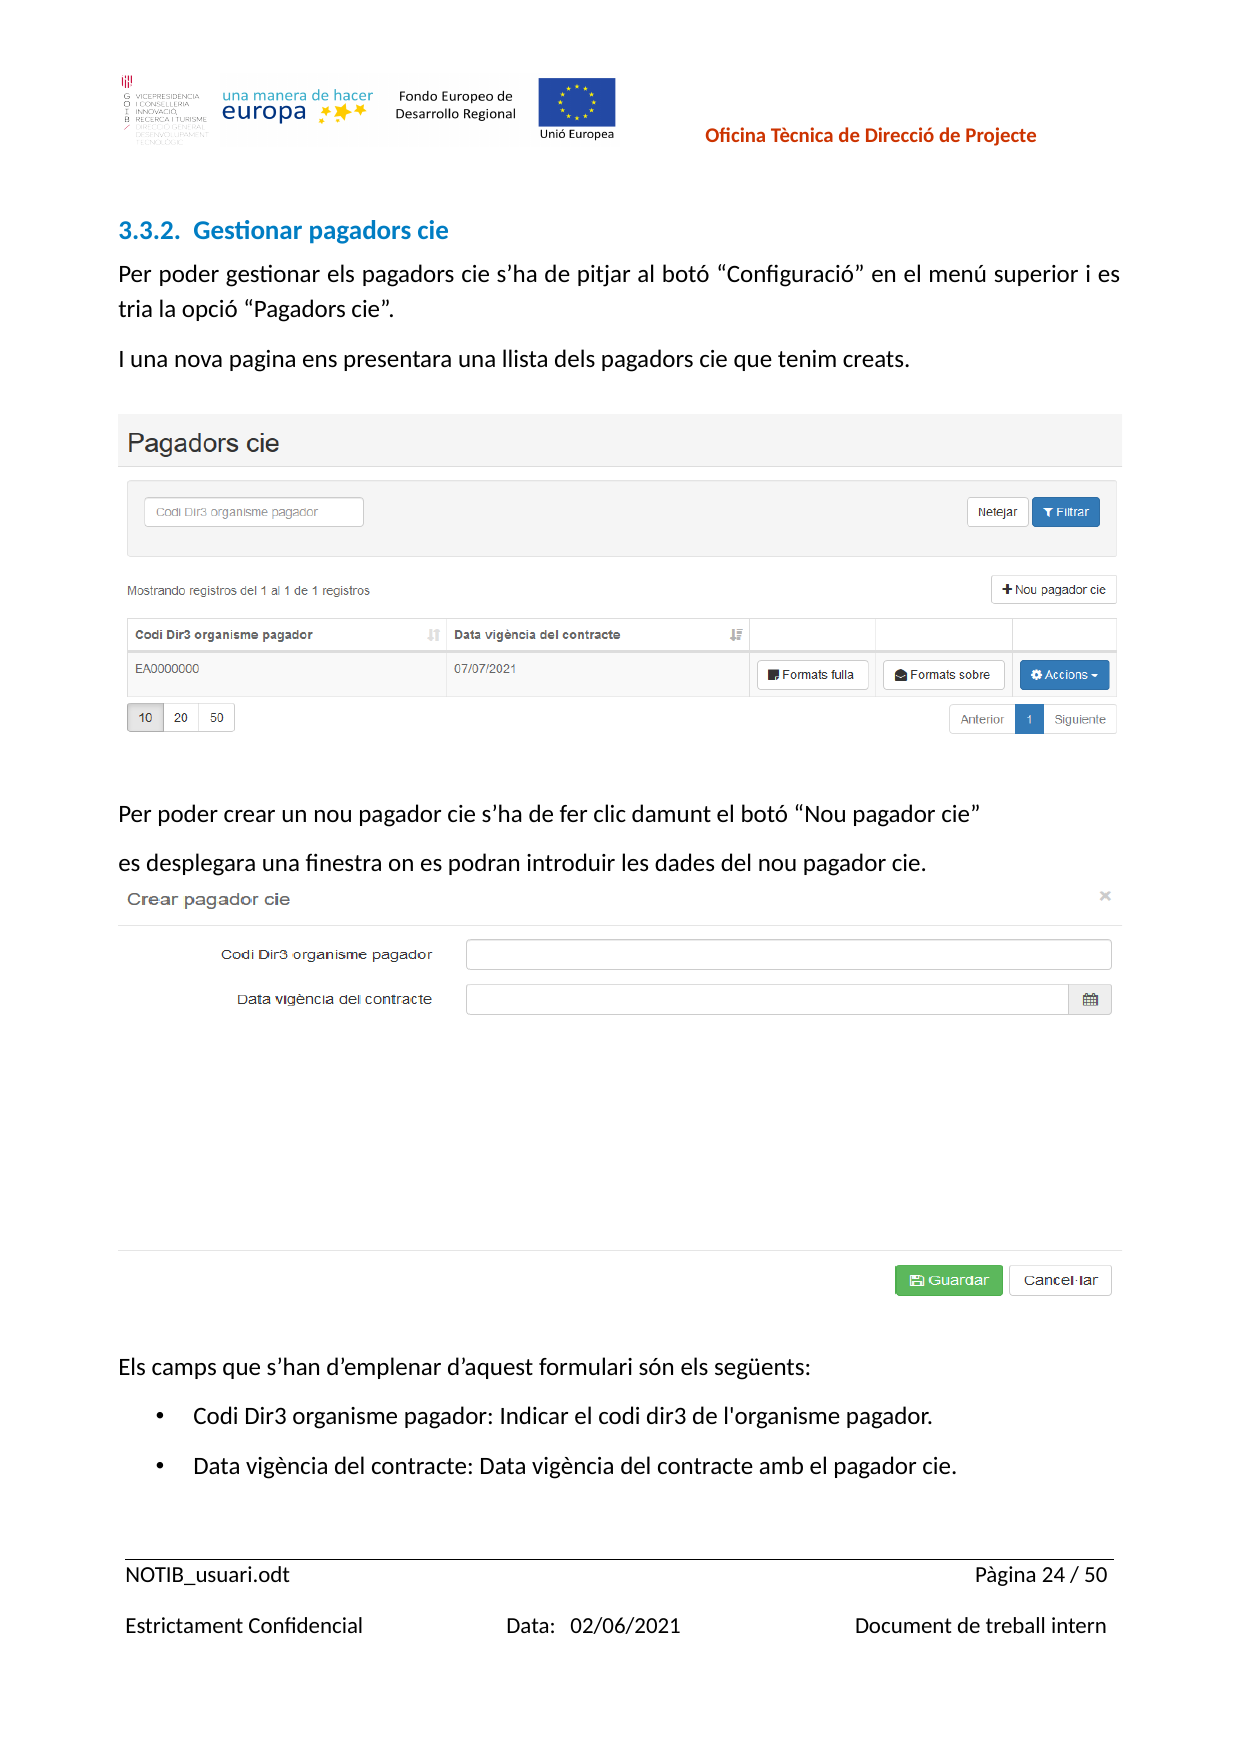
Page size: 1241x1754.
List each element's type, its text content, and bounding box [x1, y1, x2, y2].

text Els camps que s’han d’emplenar d’aquest formulari són els següents: [118, 1351, 1122, 1381]
subtitle Gestionar pagadors cie [118, 213, 1122, 246]
text Per poder gestionar els pagadors cie s’ha de pitjar al botó “Configuració” en el menú superior i es tria la opció “Pagadors cie”. [118, 258, 1122, 324]
text I una nova pagina ens presentara una llista dels pagadors cie que tenim creats. [118, 343, 1122, 374]
picture [118, 414, 1123, 744]
text es desplegara una finestra on es podran introduir les dades del nou pagador cie. [118, 847, 1122, 878]
list Data vigència del contracte: Data vigència del contracte amb el pagador cie. [156, 1450, 1122, 1481]
picture [118, 881, 1123, 1297]
list Codi Dir3 organisme pagador: Indicar el codi dir3 de l'organisme pagador. [156, 1400, 1122, 1431]
text Per poder crear un nou pagador cie s’ha de fer clic damunt el botó “Nou pagador cie” [118, 798, 1122, 828]
picture [118, 73, 213, 147]
picture [219, 73, 621, 147]
